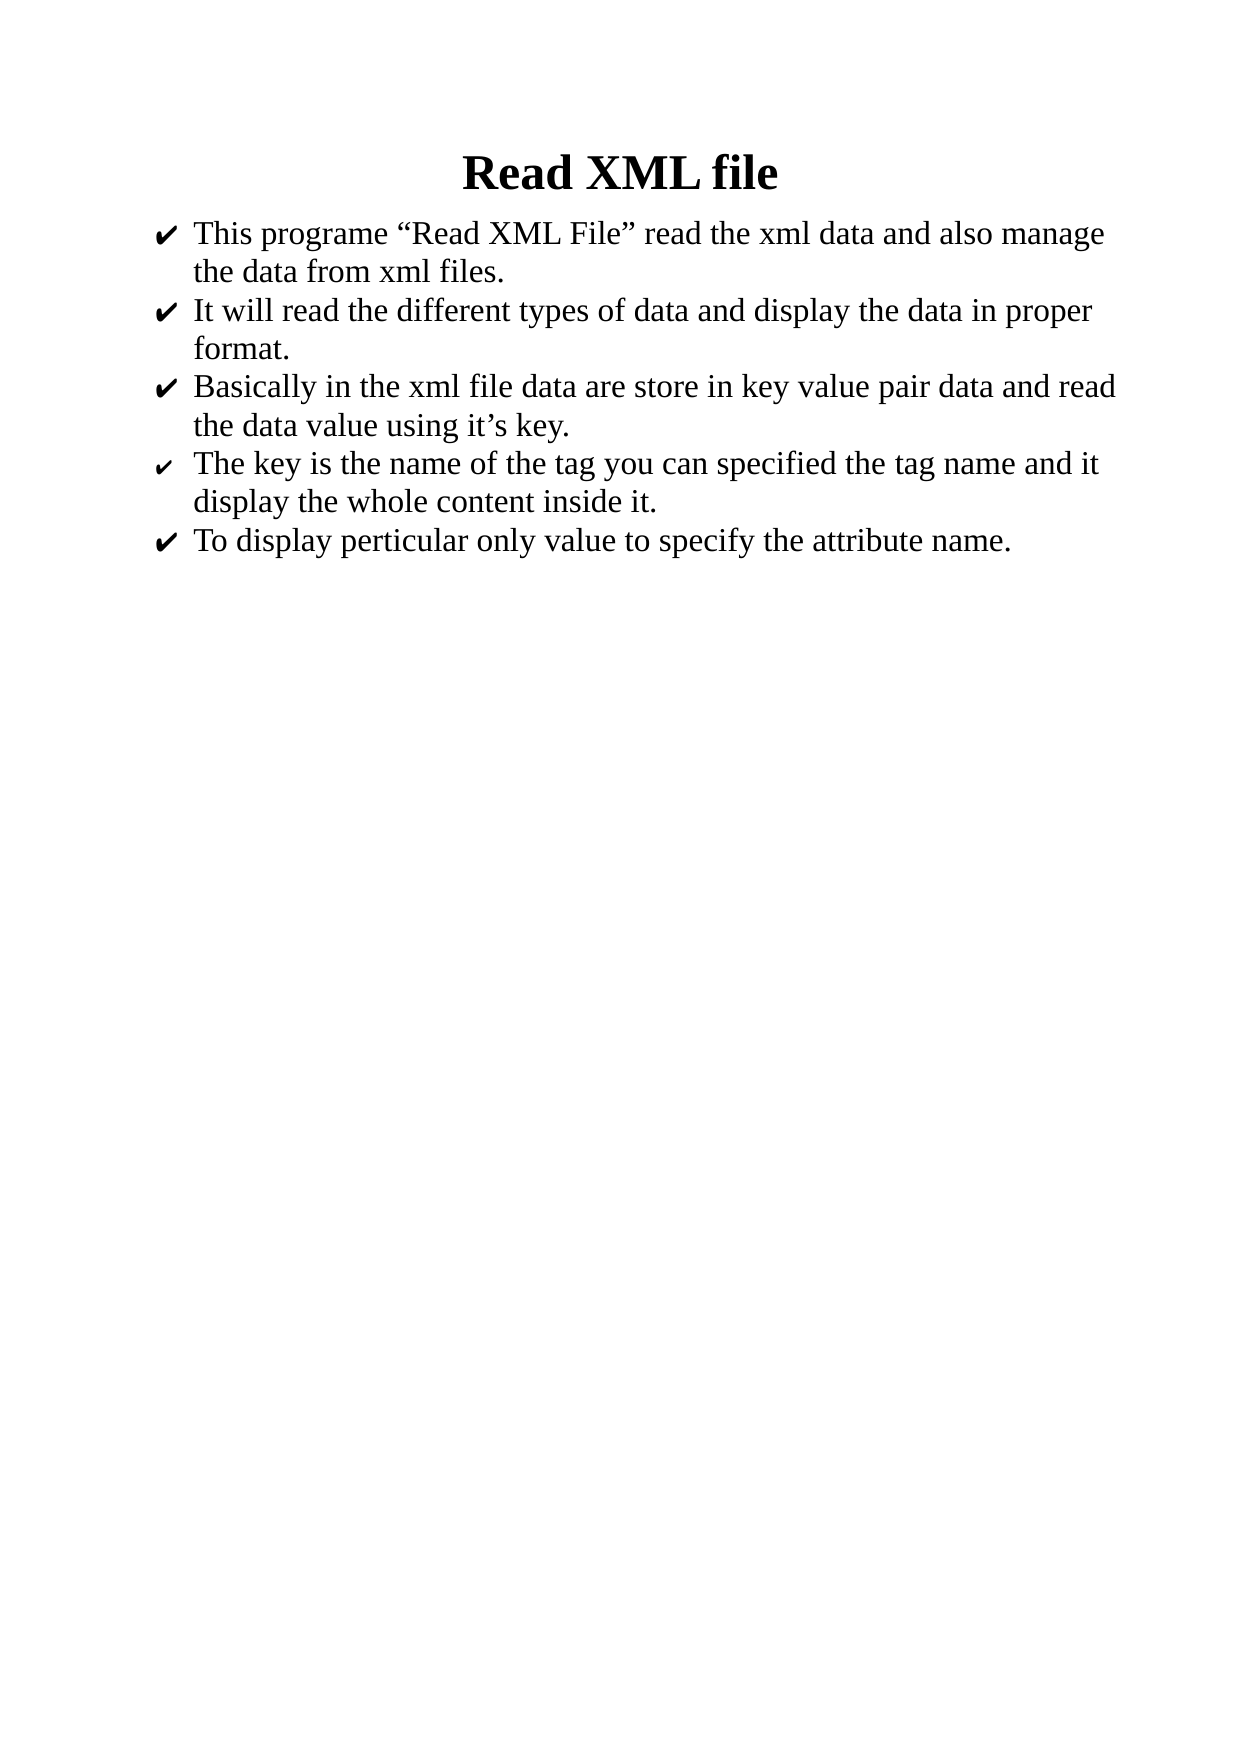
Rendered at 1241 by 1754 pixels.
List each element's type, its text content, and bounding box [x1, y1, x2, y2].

list It will read the different types of data and display the data in proper format. [156, 290, 1122, 366]
subtitle Read XML file [118, 143, 1122, 201]
list The key is the name of the tag you can specified the tag name and it display the whole content inside it. [156, 443, 1122, 520]
list This programe “Read XML File” read the xml data and also manage the data from xml files. [156, 213, 1122, 290]
list Basically in the xml file data are store in key value pair data and read the data value using it’s key. [156, 366, 1122, 443]
list To display perticular only value to specify the attribute name. [156, 520, 1122, 558]
